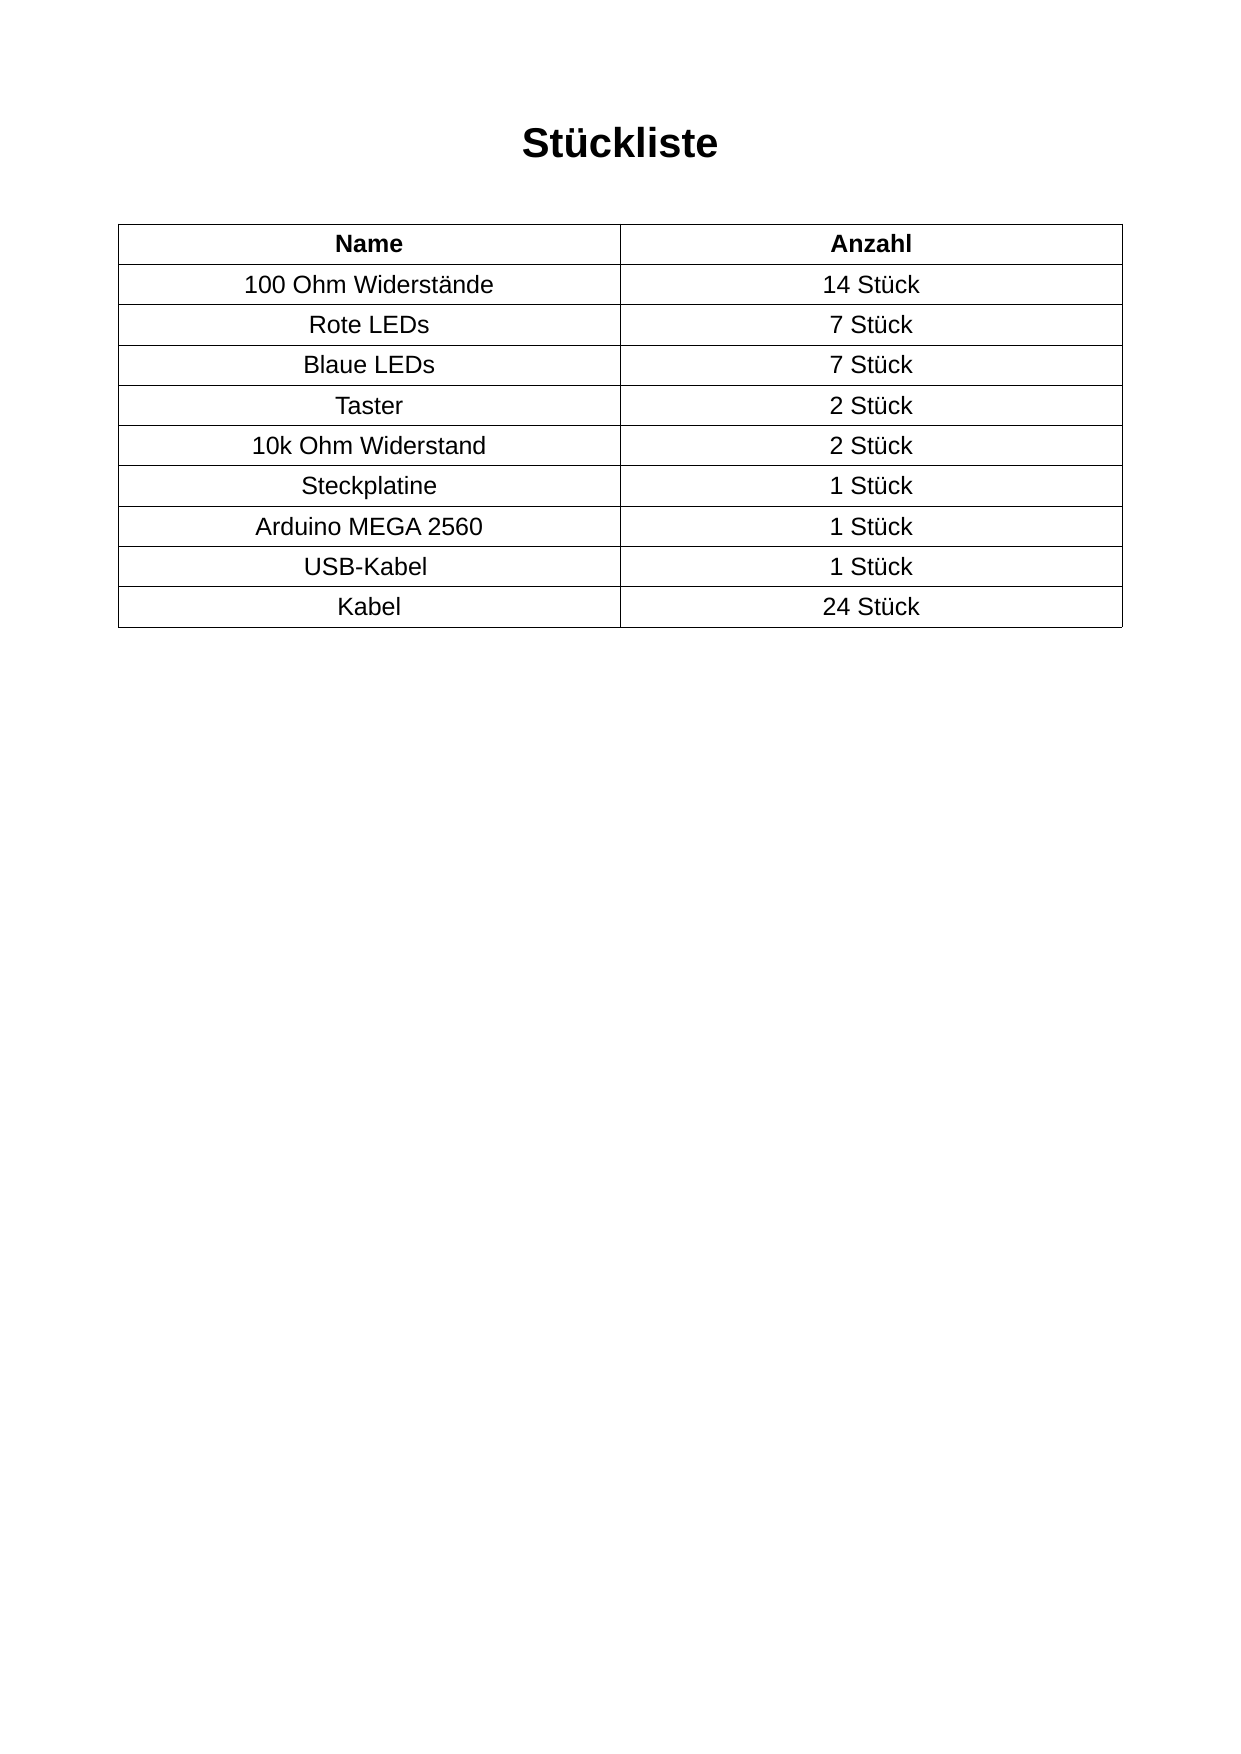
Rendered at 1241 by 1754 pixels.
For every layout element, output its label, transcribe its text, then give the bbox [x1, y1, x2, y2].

table_cell 1 Stück [621, 507, 1122, 546]
table_cell 24 Stück [621, 587, 1122, 627]
table_cell 14 Stück [621, 265, 1122, 304]
table_cell 1 Stück [621, 466, 1122, 506]
table_cell Blaue LEDs [119, 346, 620, 385]
table_cell 1 Stück [621, 547, 1122, 586]
table_cell Rote LEDs [119, 305, 620, 344]
table_header Anzahl [621, 225, 1122, 264]
table_cell Arduino MEGA 2560 [119, 507, 620, 546]
text Stückliste [118, 118, 1122, 166]
table_header Name [119, 225, 620, 264]
table_cell 2 Stück [621, 426, 1122, 465]
table_cell 7 Stück [621, 346, 1122, 385]
table_cell Kabel [119, 587, 620, 627]
table_cell USB-Kabel [119, 547, 620, 586]
table_cell 2 Stück [621, 386, 1122, 425]
table_cell 100 Ohm Widerstände [119, 265, 620, 304]
table_cell 10k Ohm Widerstand [119, 426, 620, 465]
table_cell 7 Stück [621, 305, 1122, 344]
table_cell Taster [119, 386, 620, 425]
table_cell Steckplatine [119, 466, 620, 506]
